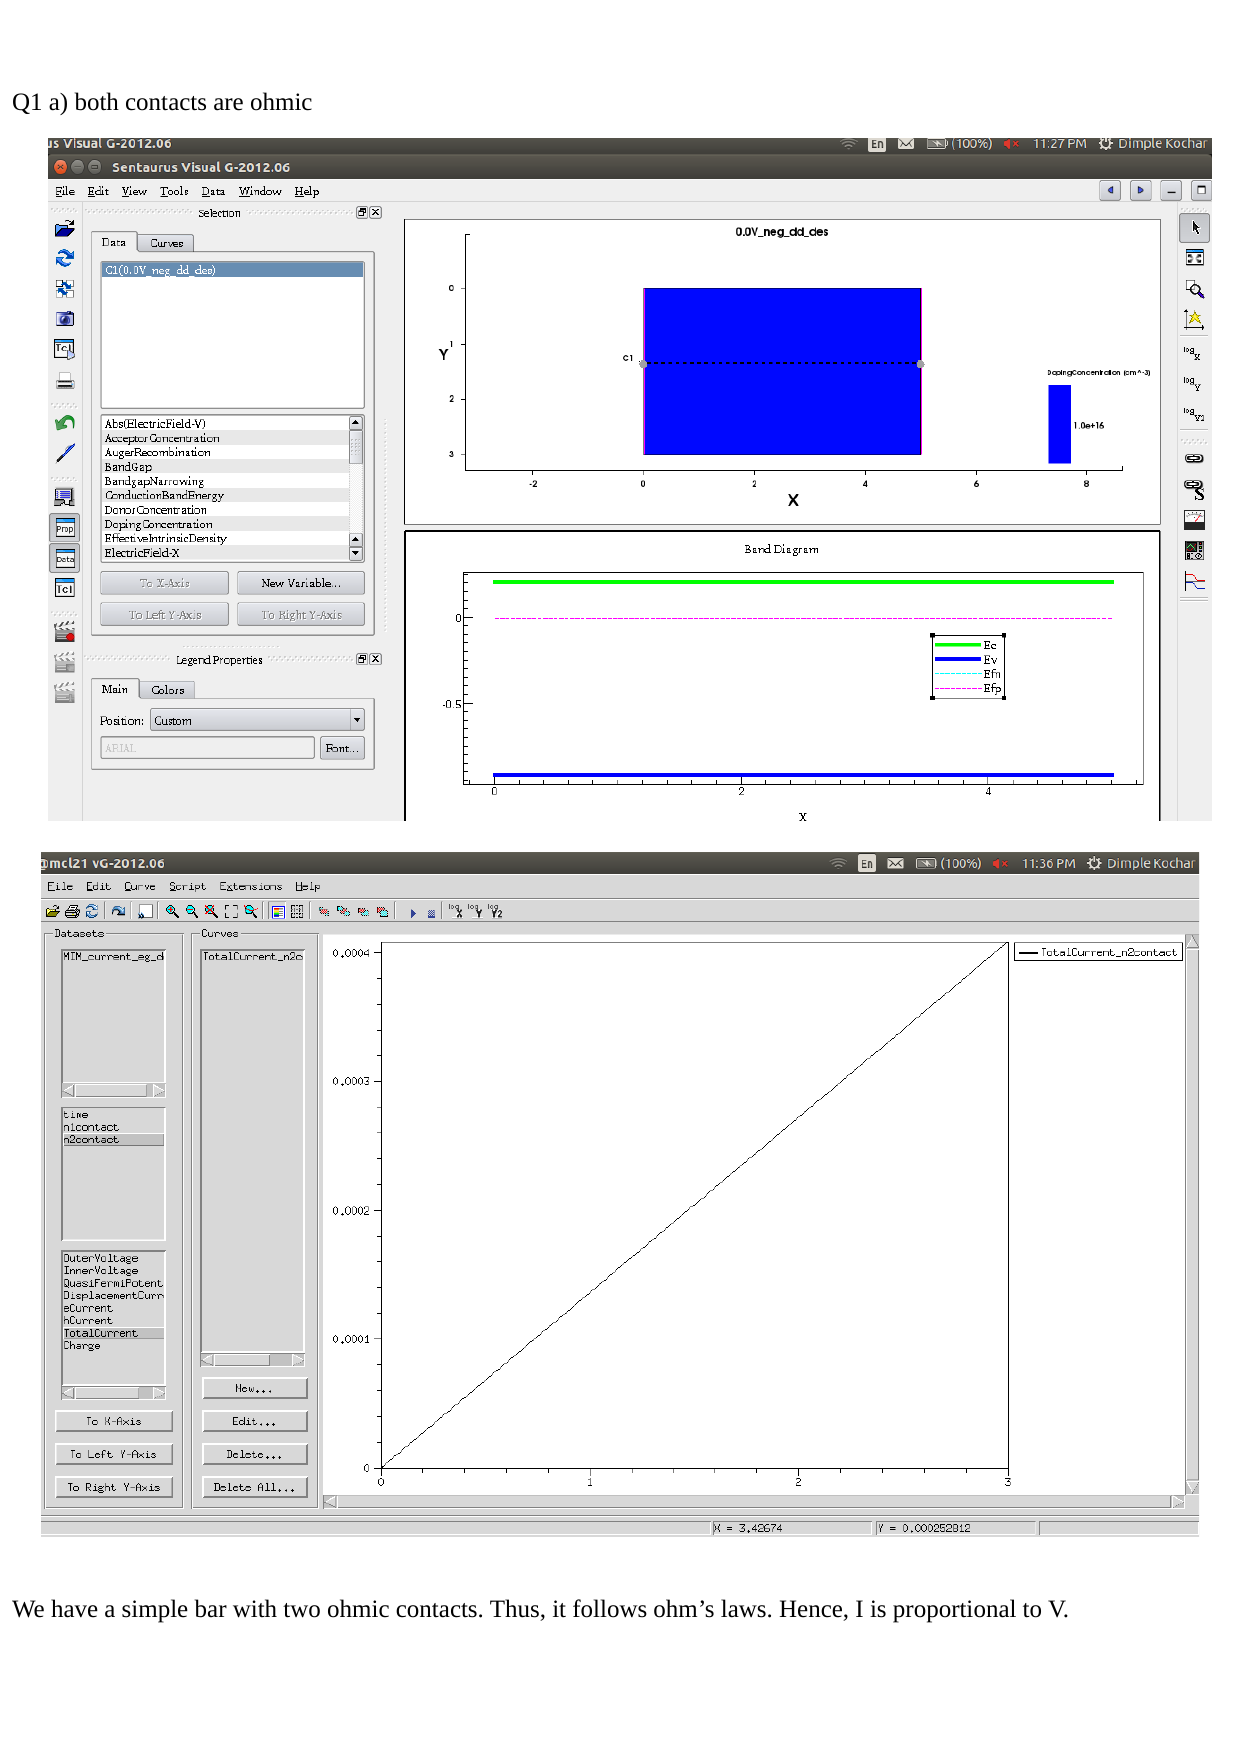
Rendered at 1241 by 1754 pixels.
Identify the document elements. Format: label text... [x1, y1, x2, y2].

picture [41, 853, 1200, 1537]
picture [48, 138, 1212, 821]
text Q1 a) both contacts are ohmic [12, 87, 1228, 116]
text We have a simple bar with two ohmic contacts. Thus, it follows ohm’s laws. Hence, I is proportional to V. [12, 1594, 1228, 1622]
